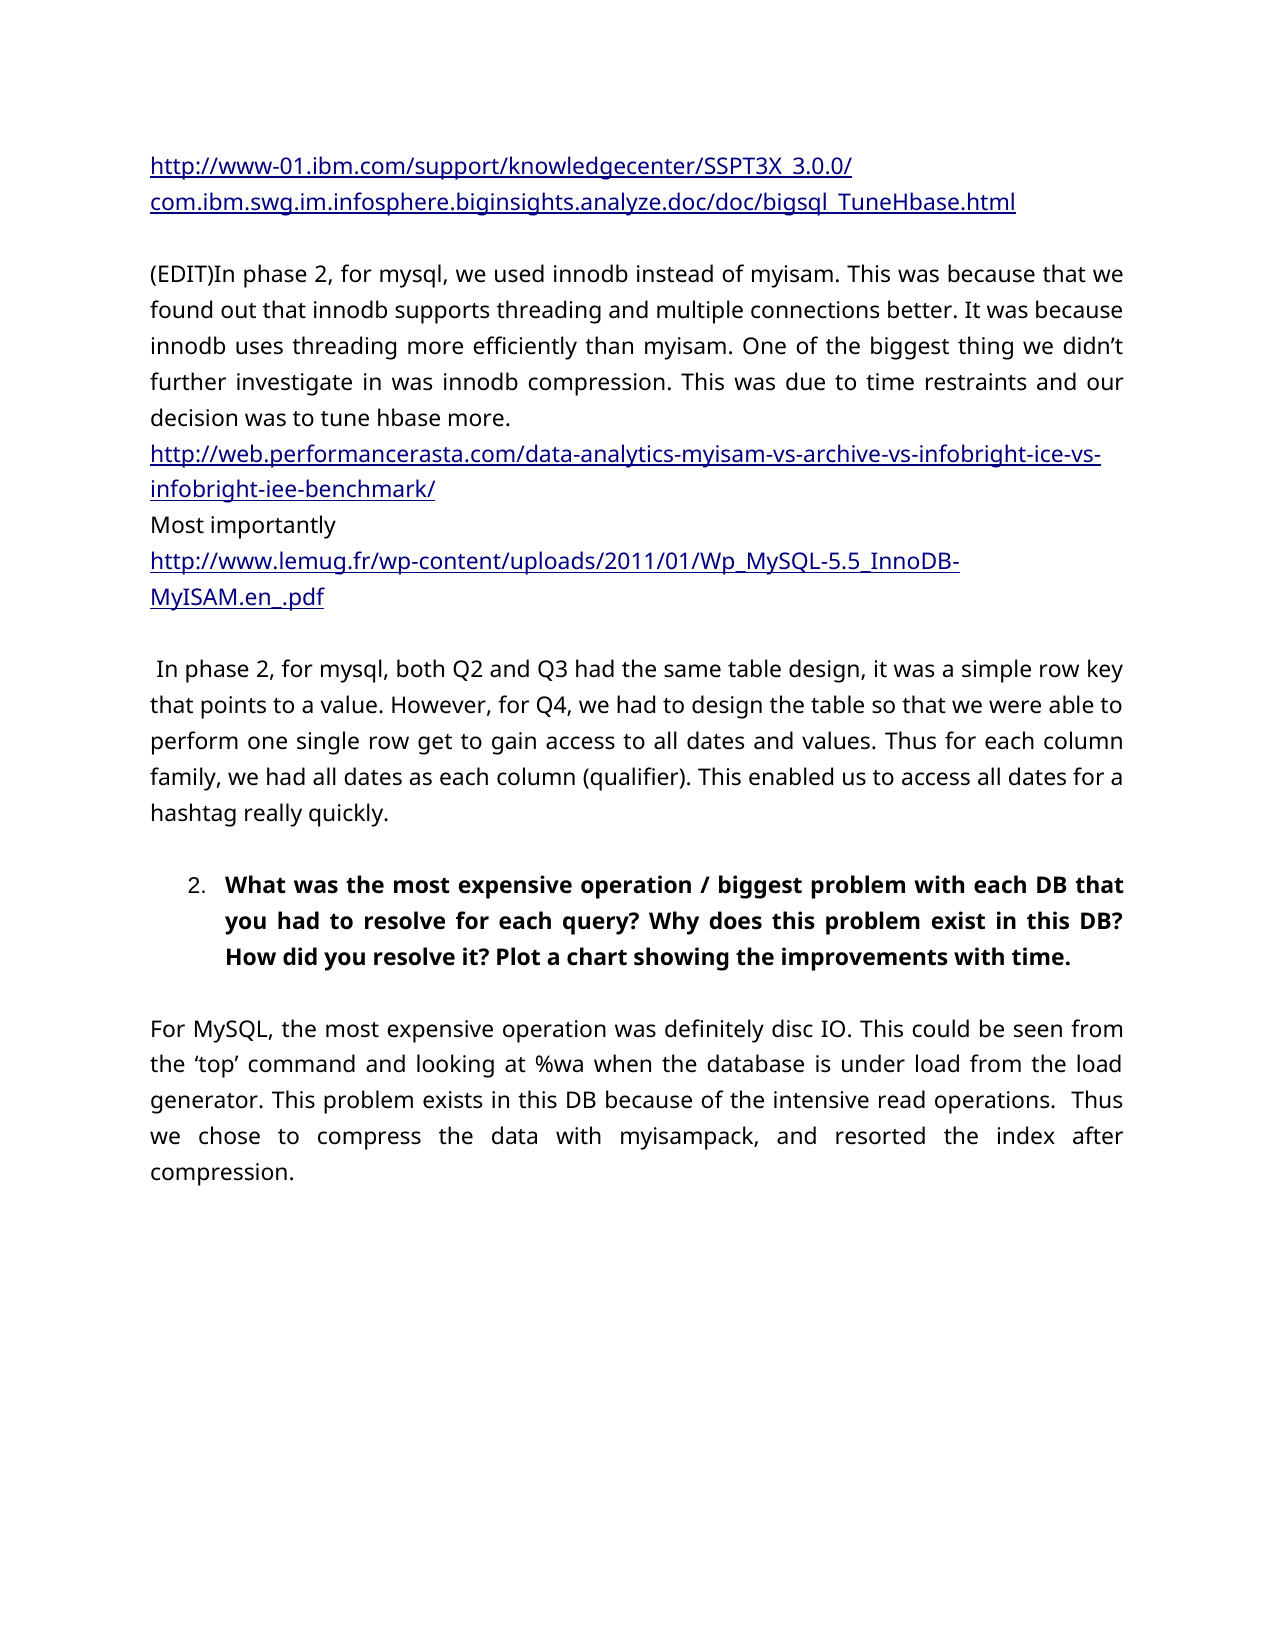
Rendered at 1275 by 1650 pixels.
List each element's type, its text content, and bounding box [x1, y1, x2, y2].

text http://www-01.ibm.com/support/knowledgecenter/SSPT3X_3.0.0/com.ibm.swg.im.infosphere.biginsights.analyze.doc/doc/bigsql_TuneHbase.html [150, 150, 1125, 217]
list What was the most expensive operation / biggest problem with each DB that you had to resolve for each query? Why does this problem exist in this DB? How did you resolve it? Plot a chart showing the improvements with time. [187, 869, 1125, 972]
text For MySQL, the most expensive operation was definitely disc IO. This could be seen from the ‘top’ command and looking at %wa when the database is under load from the load generator. This problem exists in this DB because of the intensive read operations. Thus we chose to compress the data with myisampack, and resorted the index after compression. [150, 1012, 1125, 1187]
text Most importantly [150, 509, 1125, 541]
text (EDIT)In phase 2, for mysql, we used innodb instead of myisam. This was because that we found out that innodb supports threading and multiple connections better. It was because innodb uses threading more efficiently than myisam. One of the biggest thing we didn’t further investigate in was innodb compression. This was due to time restraints and our decision was to tune hbase more. [150, 258, 1125, 433]
text In phase 2, for mysql, both Q2 and Q3 had the same table design, it was a simple row key that points to a value. However, for Q4, we had to design the table so that we were able to perform one single row get to gain access to all dates and values. Thus for each column family, we had all dates as each column (qualifier). This enabled us to access all dates for a hashtag really quickly. [150, 653, 1125, 828]
text http://web.performancerasta.com/data-analytics-myisam-vs-archive-vs-infobright-ice-vs-infobright-iee-benchmark/ [150, 437, 1125, 505]
text http://www.lemug.fr/wp-content/uploads/2011/01/Wp_MySQL-5.5_InnoDB-MyISAM.en_.pdf [150, 545, 1125, 612]
